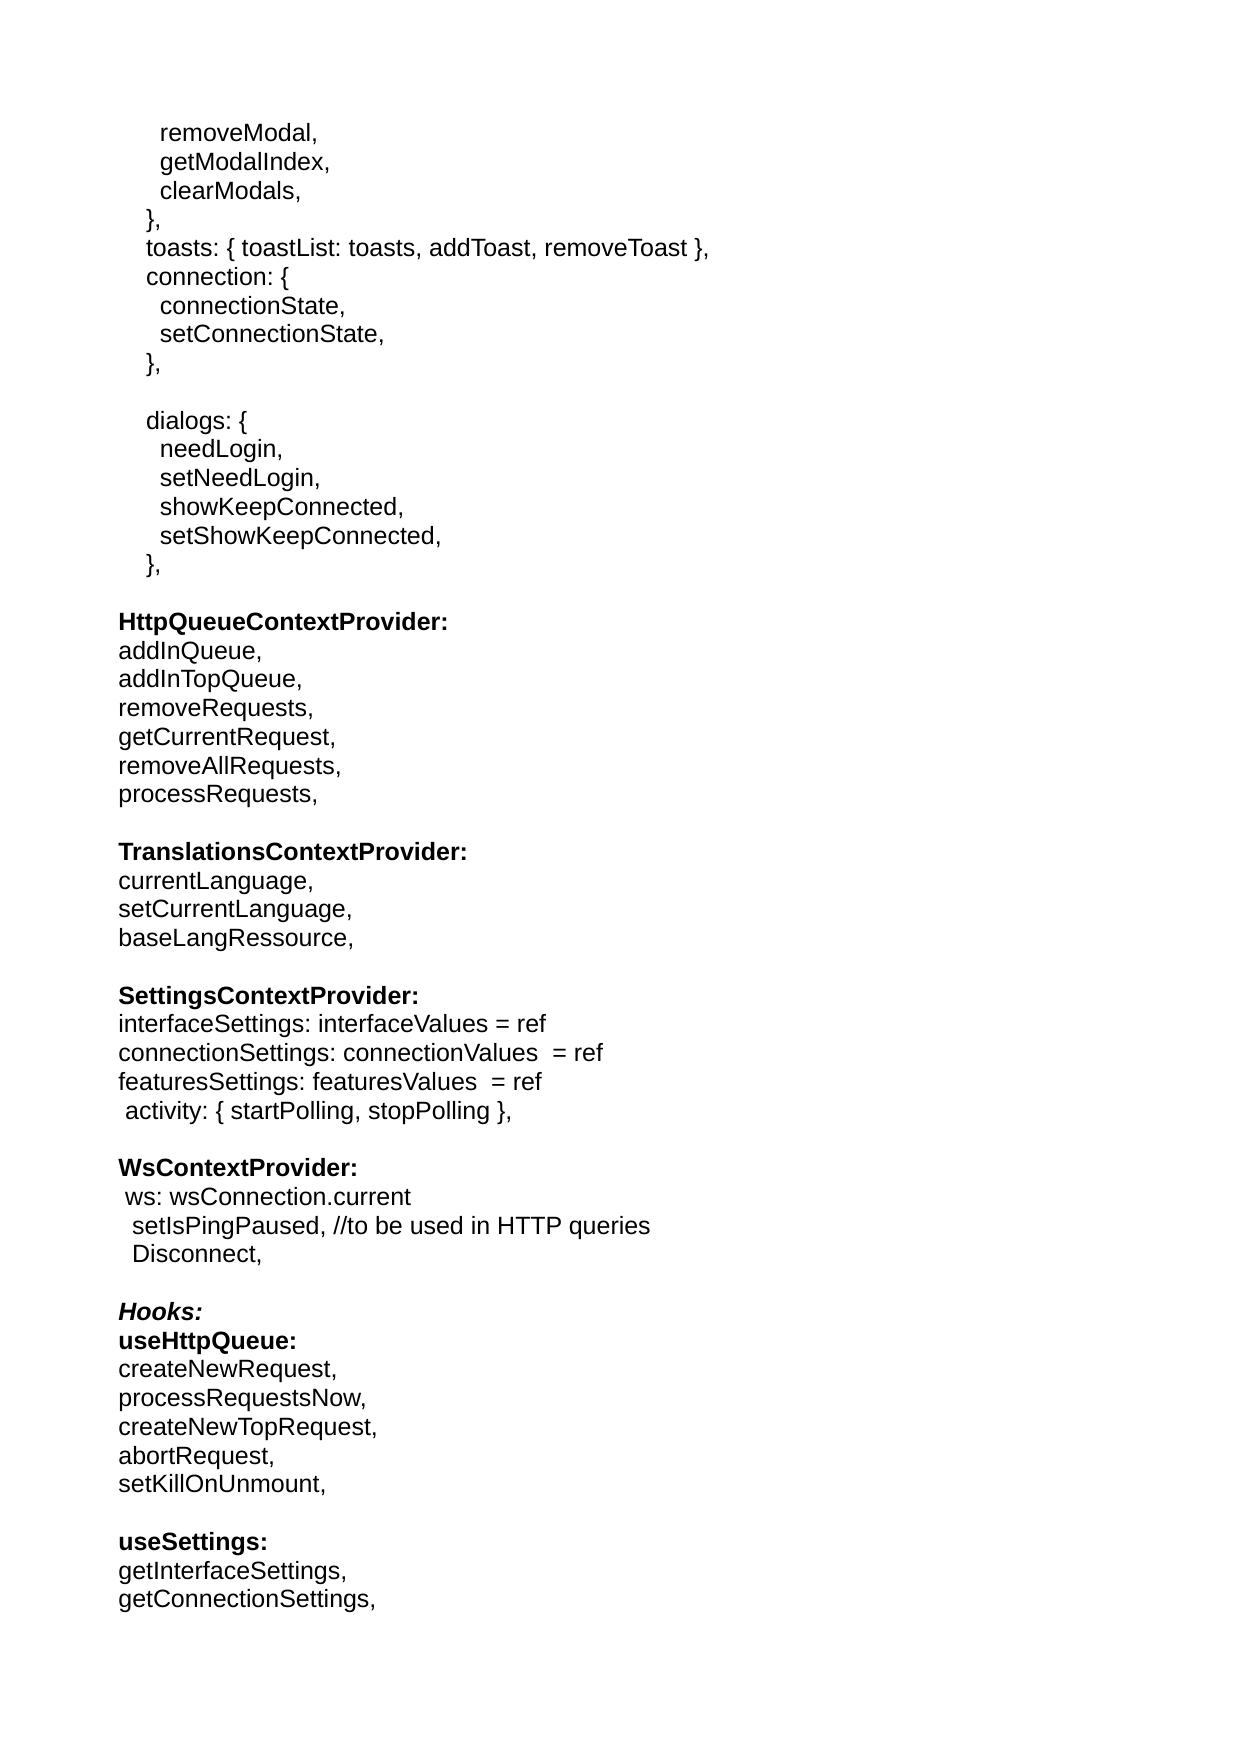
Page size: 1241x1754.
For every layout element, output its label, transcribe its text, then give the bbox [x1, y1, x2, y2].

text featuresSettings: featuresValues = ref [118, 1067, 1122, 1096]
text SettingsContextProvider: [118, 981, 1122, 1009]
text setCurrentLanguage, [118, 894, 1122, 923]
text getCurrentRequest, [118, 722, 1122, 751]
text interfaceSettings: interfaceValues = ref [118, 1009, 1122, 1038]
text removeAllRequests, [118, 751, 1122, 779]
text createNewTopRequest, [118, 1412, 1122, 1441]
text ws: wsConnection.current [118, 1182, 1122, 1211]
text processRequestsNow, [118, 1383, 1122, 1412]
text clearModals, [118, 176, 1122, 204]
text setKillOnUnmount, [118, 1469, 1122, 1498]
text }, [118, 549, 1122, 578]
text connectionSettings: connectionValues = ref [118, 1038, 1122, 1067]
text connectionState, [118, 291, 1122, 319]
text createNewRequest, [118, 1354, 1122, 1383]
text getModalIndex, [118, 147, 1122, 176]
text baseLangRessource, [118, 923, 1122, 952]
text removeRequests, [118, 693, 1122, 722]
text setConnectionState, [118, 319, 1122, 348]
text currentLanguage, [118, 866, 1122, 894]
text getConnectionSettings, [118, 1584, 1122, 1613]
text toasts: { toastList: toasts, addToast, removeToast }, [118, 233, 1122, 262]
text useSettings: [118, 1527, 1122, 1556]
text setShowKeepConnected, [118, 521, 1122, 549]
text TranslationsContextProvider: [118, 837, 1122, 866]
text Hooks: [118, 1297, 1122, 1326]
text setIsPingPaused, //to be used in HTTP queries [118, 1211, 1122, 1239]
text showKeepConnected, [118, 492, 1122, 521]
text }, [118, 348, 1122, 377]
text connection: { [118, 262, 1122, 291]
text useHttpQueue: [118, 1326, 1122, 1354]
text setNeedLogin, [118, 463, 1122, 492]
text WsContextProvider: [118, 1153, 1122, 1182]
text removeModal, [118, 118, 1122, 147]
text HttpQueueContextProvider: [118, 607, 1122, 636]
text needLogin, [118, 434, 1122, 463]
text Disconnect, [118, 1239, 1122, 1268]
text activity: { startPolling, stopPolling }, [118, 1096, 1122, 1124]
text abortRequest, [118, 1441, 1122, 1469]
text }, [118, 204, 1122, 233]
text addInQueue, [118, 636, 1122, 664]
text addInTopQueue, [118, 664, 1122, 693]
text dialogs: { [118, 406, 1122, 434]
text getInterfaceSettings, [118, 1556, 1122, 1584]
text processRequests, [118, 779, 1122, 808]
